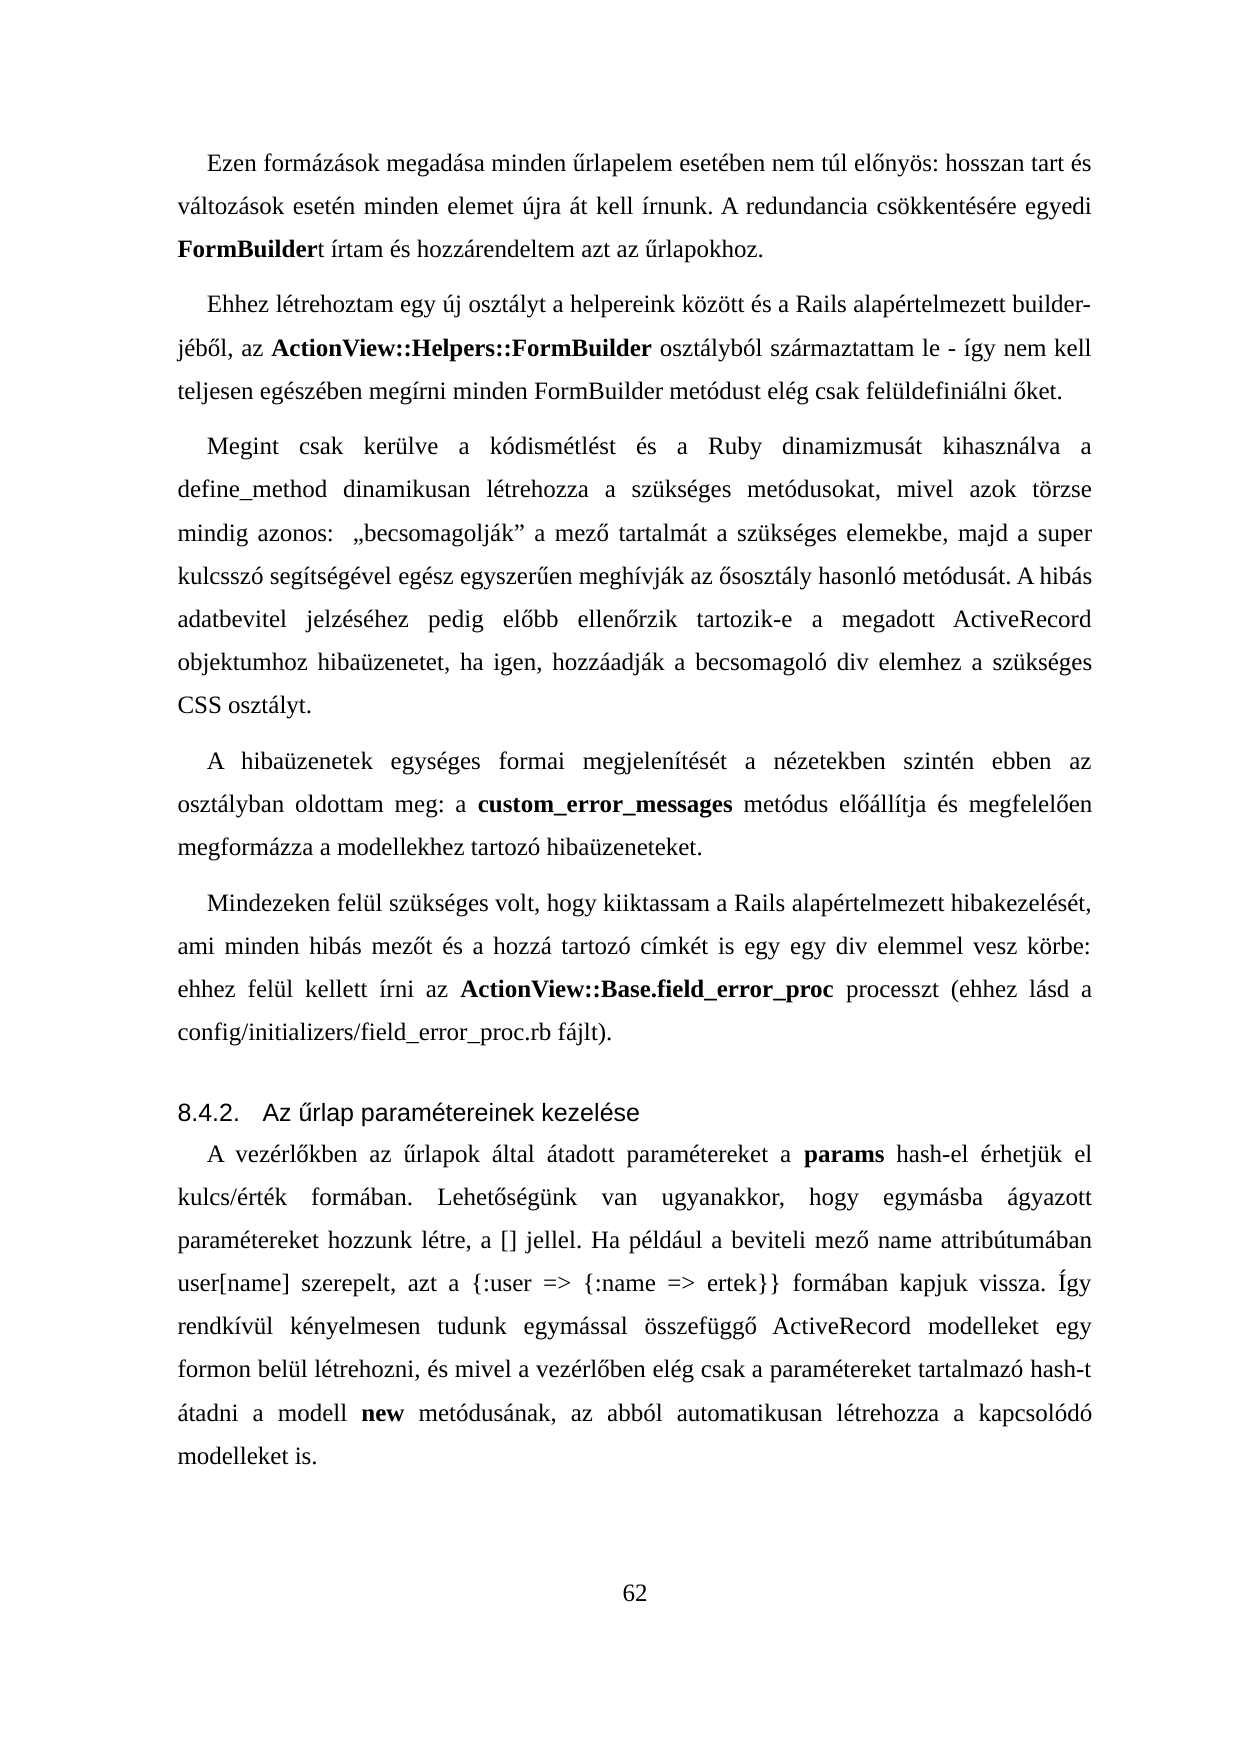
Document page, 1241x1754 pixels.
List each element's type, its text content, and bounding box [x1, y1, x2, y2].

text A vezérlőkben az űrlapok által átadott paramétereket a params hash-el érhetjük el kulcs/érték formában. Lehetőségünk van ugyanakkor, hogy egymásba ágyazott paramétereket hozzunk létre, a [] jellel. Ha például a beviteli mező name attribútumában user[name] szerepelt, azt a {:user => {:name => ertek}} formában kapjuk vissza. Így rendkívül kényelmesen tudunk egymással összefüggő ActiveRecord modelleket egy formon belül létrehozni, és mivel a vezérlőben elég csak a paramétereket tartalmazó hash-t átadni a modell new metódusának, az abból automatikusan létrehozza a kapcsolódó modelleket is. [177, 1139, 1093, 1469]
text A hibaüzenetek egységes formai megjelenítését a nézetekben szintén ebben az osztályban oldottam meg: a custom_error_messages metódus előállítja és megfelelően megformázza a modellekhez tartozó hibaüzeneteket. [177, 746, 1093, 861]
text Megint csak kerülve a kódismétlést és a Ruby dinamizmusát kihasználva a define_method dinamikusan létrehozza a szükséges metódusokat, mivel azok törzse mindig azonos: „becsomagolják” a mező tartalmát a szükséges elemekbe, majd a super kulcsszó segítségével egész egyszerűen meghívják az ősosztály hasonló metódusát. A hibás adatbevitel jelzéséhez pedig előbb ellenőrzik tartozik-e a megadott ActiveRecord objektumhoz hibaüzenetet, ha igen, hozzáadják a becsomagoló div elemhez a szükséges CSS osztályt. [177, 431, 1093, 719]
text Mindezeken felül szükséges volt, hogy kiiktassam a Rails alapértelmezett hibakezelését, ami minden hibás mezőt és a hozzá tartozó címkét is egy egy div elemmel vesz körbe: ehhez felül kellett írni az ActionView::Base.field_error_proc processzt (ehhez lásd a config/initializers/field_error_proc.rb fájlt). [177, 888, 1093, 1046]
text Ehhez létrehoztam egy új osztályt a helpereink között és a Rails alapértelmezett builder-jéből, az ActionView::Helpers::FormBuilder osztályból származtattam le - így nem kell teljesen egészében megírni minden FormBuilder metódust elég csak felüldefiniálni őket. [177, 289, 1093, 404]
text Ezen formázások megadása minden űrlapelem esetében nem túl előnyös: hosszan tart és változások esetén minden elemet újra át kell írnunk. A redundancia csökkentésére egyedi FormBuildert írtam és hozzárendeltem azt az űrlapokhoz. [177, 148, 1093, 263]
subtitle Az űrlap paramétereinek kezelése [177, 1098, 1093, 1126]
